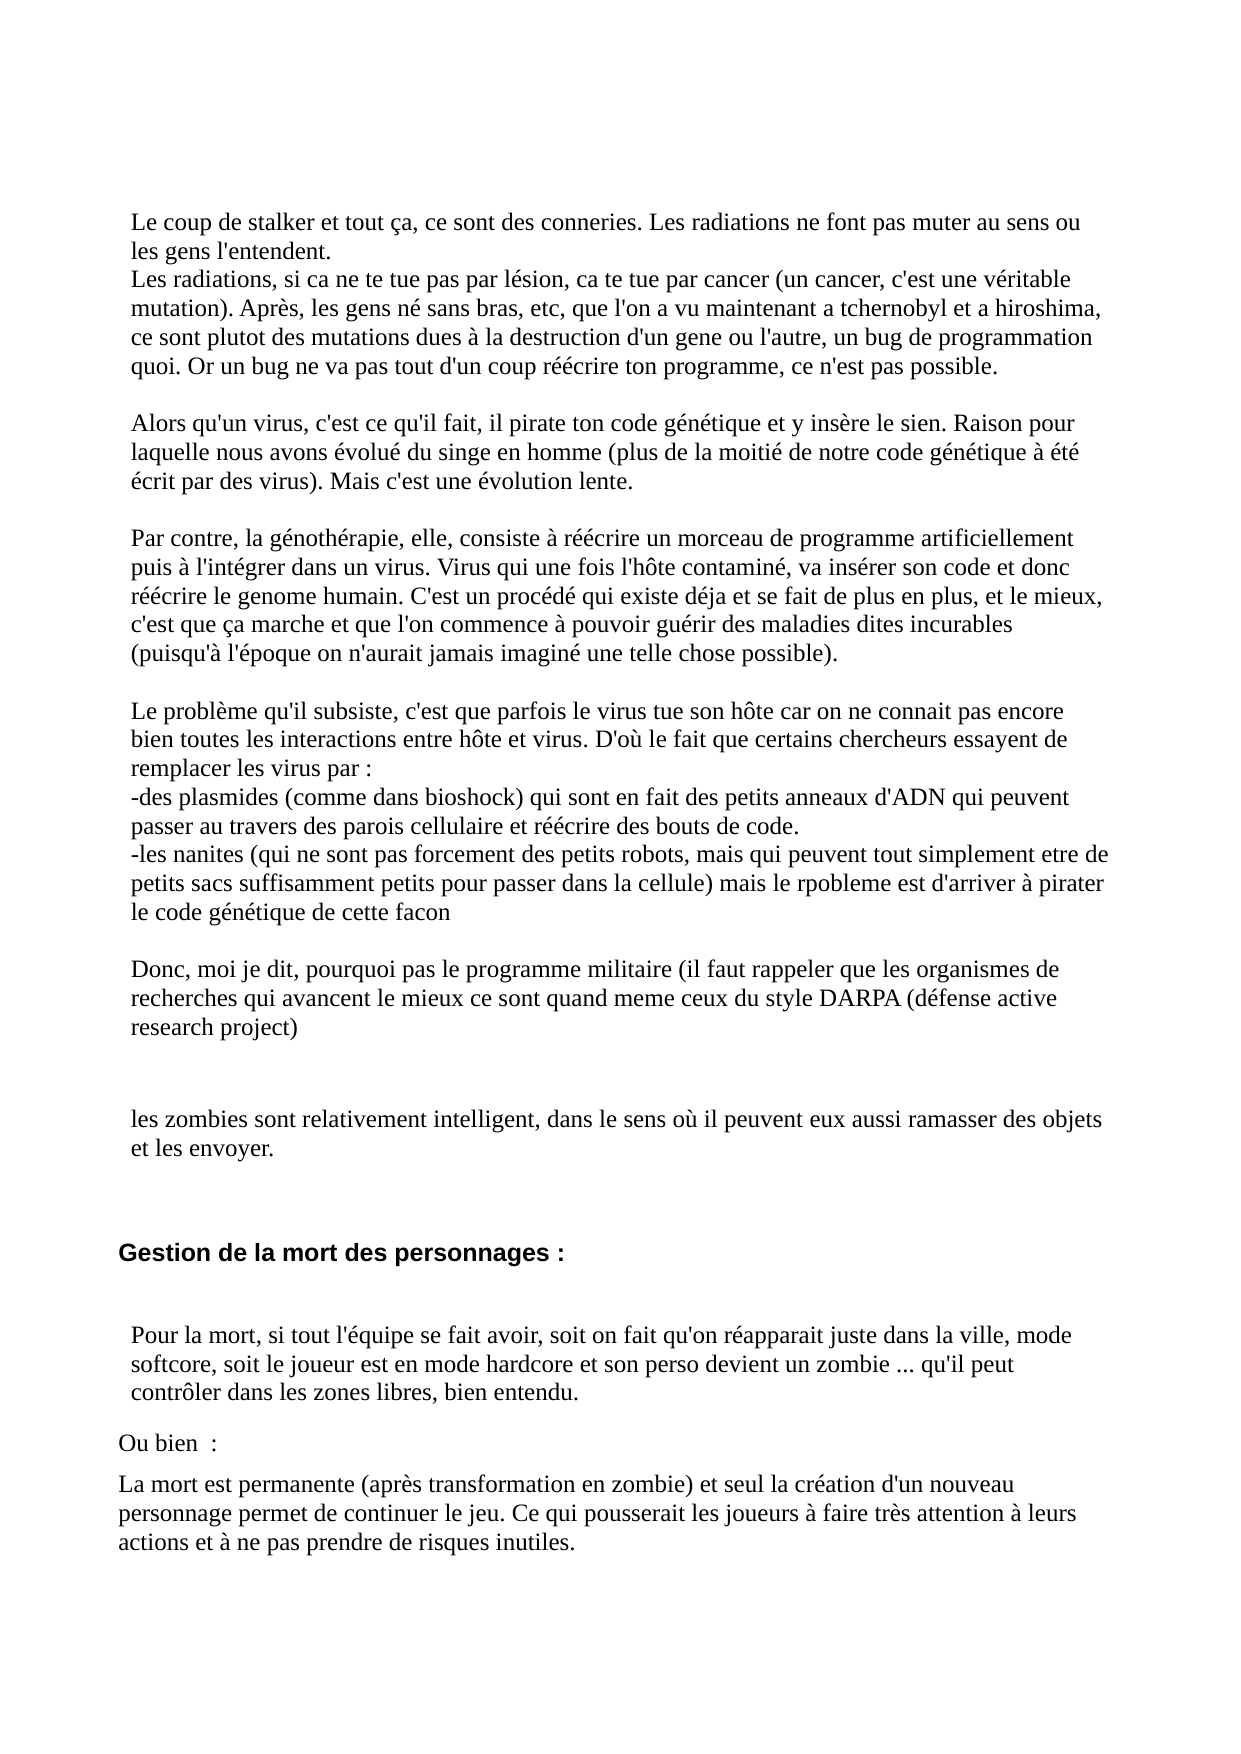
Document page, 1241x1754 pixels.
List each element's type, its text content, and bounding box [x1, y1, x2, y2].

table_header Le coup de stalker et tout ça, ce sont des conneries. Les radiations ne font pas muter au sens ou les gens l'entendent. Les radiations, si ca ne te tue pas par lésion, ca te tue par cancer (un cancer, c'est une véritable mutation). Après, les gens né sans bras, etc, que l'on a vu maintenant a tchernobyl et a hiroshima, ce sont plutot des mutations dues à la destruction d'un gene ou l'autre, un bug de programmation quoi. Or un bug ne va pas tout d'un coup réécrire ton programme, ce n'est pas possible. Alors qu'un virus, c'est ce qu'il fait, il pirate ton code génétique et y insère le sien. Raison pour laquelle nous avons évolué du singe en homme (plus de la moitié de notre code génétique à été écrit par des virus). Mais c'est une évolution lente. Par contre, la génothérapie, elle, consiste à réécrire un morceau de programme artificiellement puis à l'intégrer dans un virus. Virus qui une fois l'hôte contaminé, va insérer son code et donc réécrire le genome humain. C'est un procédé qui existe déja et se fait de plus en plus, et le mieux, c'est que ça marche et que l'on commence à pouvoir guérir des maladies dites incurables (puisqu'à l'époque on n'aurait jamais imaginé une telle chose possible). Le problème qu'il subsiste, c'est que parfois le virus tue son hôte car on ne connait pas encore bien toutes les interactions entre hôte et virus. D'où le fait que certains chercheurs essayent de remplacer les virus par : -des plasmides (comme dans bioshock) qui sont en fait des petits anneaux d'ADN qui peuvent passer au travers des parois cellulaire et réécrire des bouts de code. -les nanites (qui ne sont pas forcement des petits robots, mais qui peuvent tout simplement etre de petits sacs suffisamment petits pour passer dans la cellule) mais le rpobleme est d'arriver à pirater le code génétique de cette facon Donc, moi je dit, pourquoi pas le programme militaire (il faut rappeler que les organismes de recherches qui avancent le mieux ce sont quand meme ceux du style DARPA (défense active research project) [123, 199, 1117, 1049]
table_header [118, 195, 1122, 1058]
table_header [118, 132, 1122, 137]
table_header [118, 1208, 1122, 1212]
table_header [118, 118, 1122, 132]
table_header [118, 1423, 1122, 1428]
text La mort est permanente (après transformation en zombie) et seul la création d'un nouveau personnage permet de continuer le jeu. Ce qui pousserait les joueurs à faire très attention à leurs actions et à ne pas prendre de risques inutiles. [118, 1469, 1122, 1556]
table_header [118, 1308, 1122, 1423]
text Ou bien : [118, 1428, 1122, 1457]
table_header Pour la mort, si tout l'équipe se fait avoir, soit on fait qu'on réapparait juste dans la ville, mode softcore, soit le joueur est en mode hardcore et son perso devient un zombie ... qu'il peut contrôler dans les zones libres, bien entendu. [123, 1312, 1117, 1414]
table_header [118, 1058, 1122, 1063]
table_header les zombies sont relativement intelligent, dans le sens où il peuvent eux aussi ramasser des objets et les envoyer. [123, 1096, 1117, 1198]
subtitle Gestion de la mort des personnages : [118, 1237, 1122, 1266]
table_header [118, 1092, 1122, 1208]
